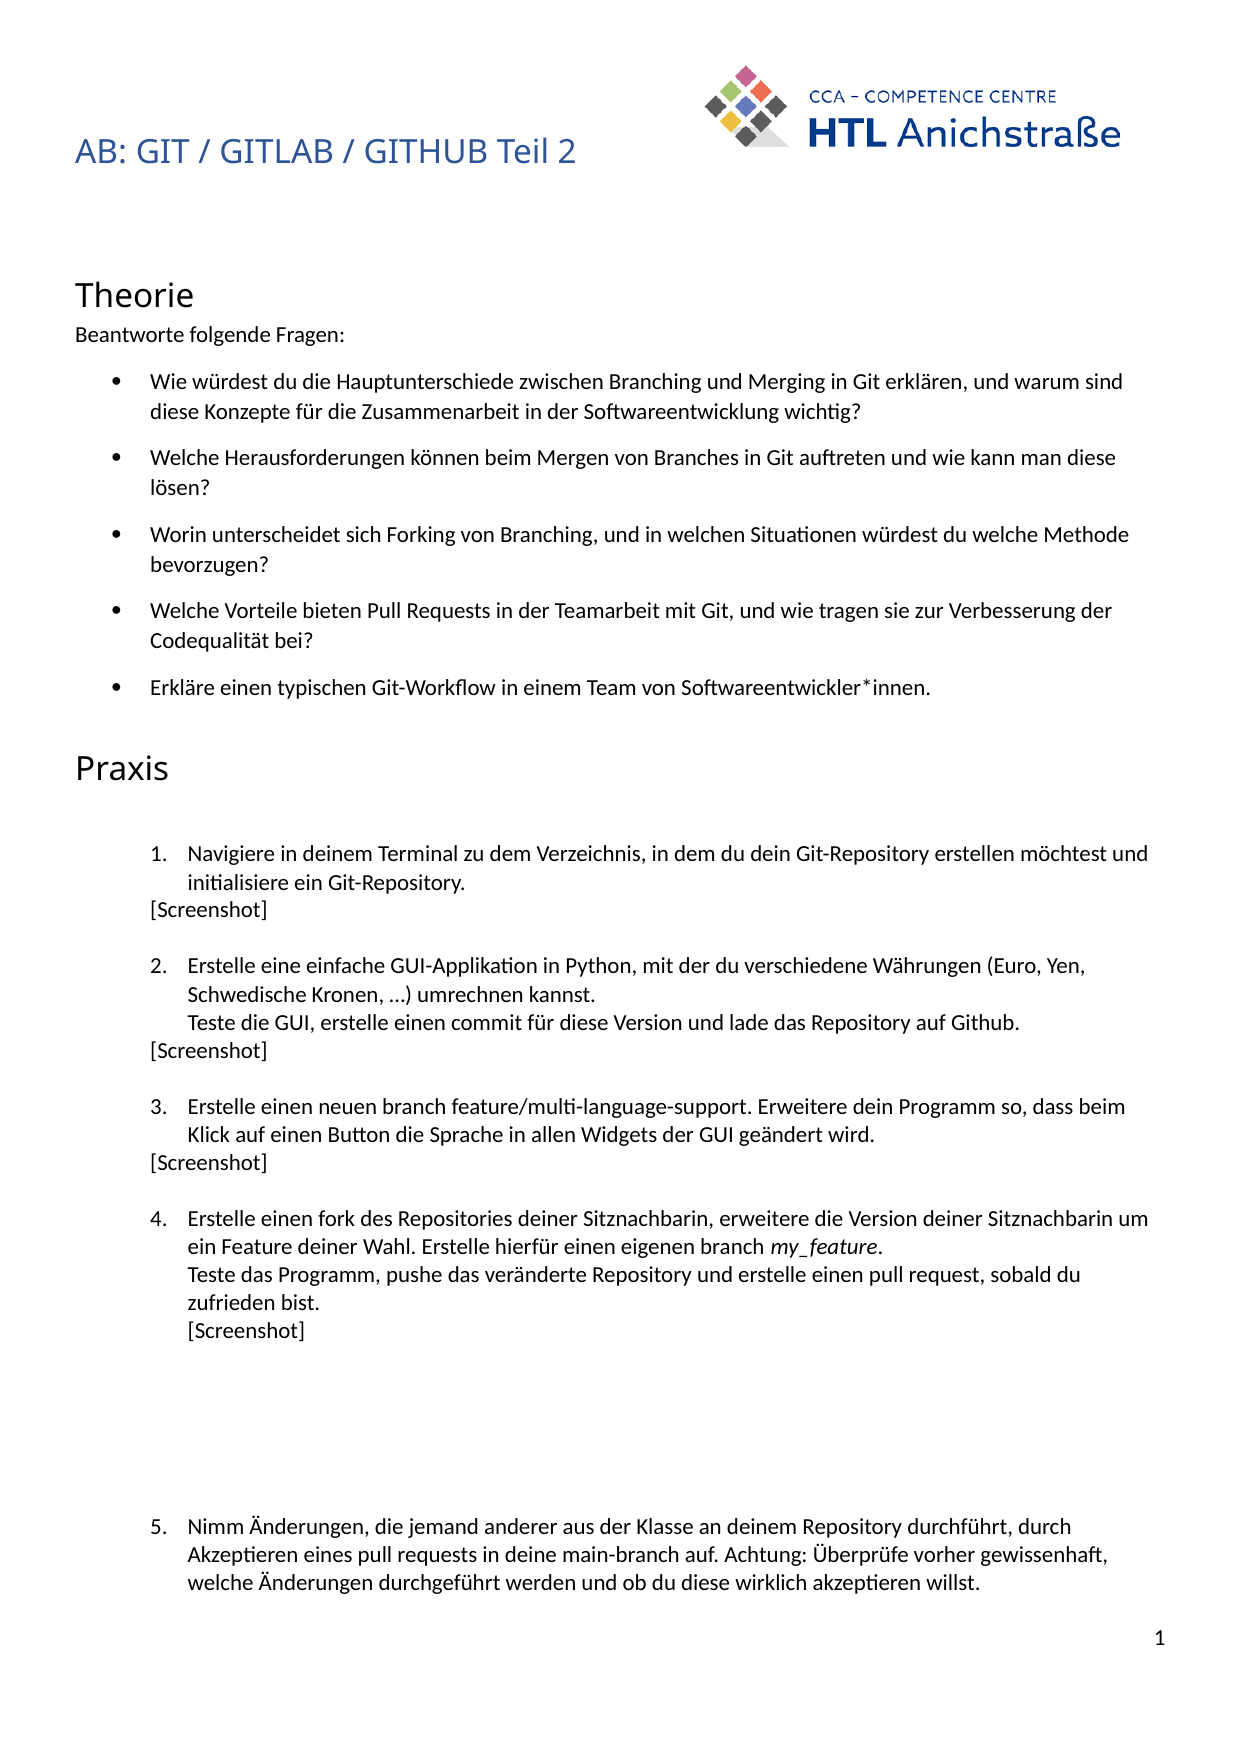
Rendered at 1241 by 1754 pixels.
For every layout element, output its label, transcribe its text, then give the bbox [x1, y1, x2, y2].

list Erstelle eine einfache GUI-Applikation in Python, mit der du verschiedene Währungen (Euro, Yen, Schwedische Kronen, …) umrechnen kannst. Teste die GUI, erstelle einen commit für diese Version und lade das Repository auf Github. [150, 952, 1165, 1036]
list [Screenshot] [112, 1148, 1165, 1176]
list Erstelle einen fork des Repositories deiner Sitznachbarin, erweitere die Version deiner Sitznachbarin um ein Feature deiner Wahl. Erstelle hierfür einen eigenen branch my_feature. Teste das Programm, pushe das veränderte Repository und erstelle einen pull request, sobald du zufrieden bist. [150, 1204, 1165, 1316]
list [Screenshot] [112, 1036, 1165, 1064]
list Worin unterscheidet sich Forking von Branching, und in welchen Situationen würdest du welche Methode bevorzugen? [112, 520, 1165, 578]
subtitle Theorie [75, 272, 1165, 317]
list Beantworte folgende Fragen: [75, 321, 1165, 348]
list Nimm Änderungen, die jemand anderer aus der Klasse an deinem Repository durchführt, durch Akzeptieren eines pull requests in deine main-branch auf. Achtung: Überprüfe vorher gewissenhaft, welche Änderungen durchgeführt werden und ob du diese wirklich akzeptieren willst. [150, 1512, 1165, 1596]
list Welche Vorteile bieten Pull Requests in der Teamarbeit mit Git, und wie tragen sie zur Verbesserung der Codequalität bei? [112, 596, 1165, 654]
subtitle AB: GIT / GITLAB / GITHUB Teil 2 [75, 128, 1165, 173]
list Wie würdest du die Hauptunterschiede zwischen Branching und Merging in Git erklären, und warum sind diese Konzepte für die Zusammenarbeit in der Softwareentwicklung wichtig? [112, 367, 1165, 425]
list Erkläre einen typischen Git-Workflow in einem Team von Softwareentwickler*innen. [112, 673, 1165, 701]
list Welche Herausforderungen können beim Mergen von Branches in Git auftreten und wie kann man diese lösen? [112, 443, 1165, 501]
subtitle Praxis [75, 744, 1165, 790]
list [Screenshot] [150, 1316, 1165, 1344]
list Navigiere in deinem Terminal zu dem Verzeichnis, in dem du dein Git-Repository erstellen möchtest und initialisiere ein Git-Repository. [150, 839, 1165, 896]
picture [703, 65, 1121, 147]
list [Screenshot] [112, 896, 1165, 924]
list Erstelle einen neuen branch feature/multi-language-support. Erweitere dein Programm so, dass beim Klick auf einen Button die Sprache in allen Widgets der GUI geändert wird. [150, 1092, 1165, 1148]
